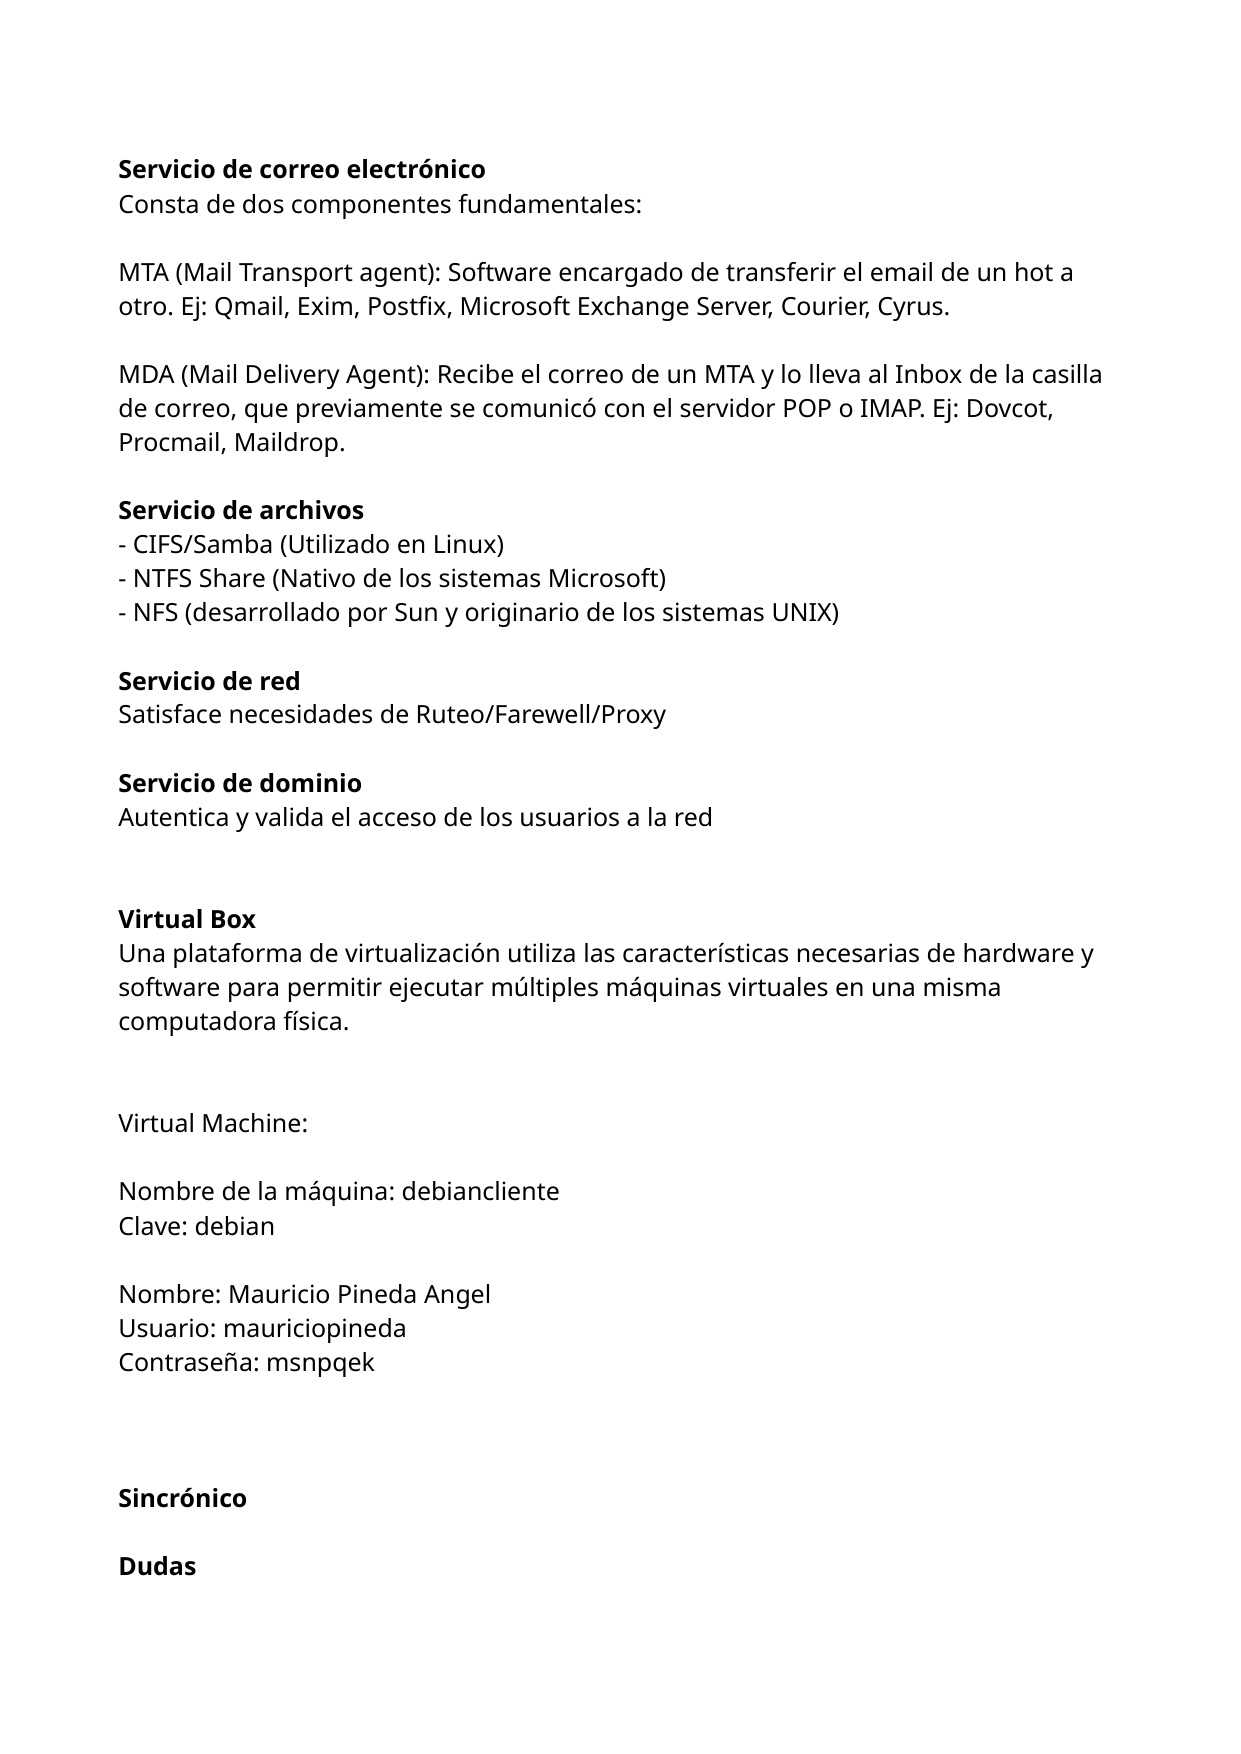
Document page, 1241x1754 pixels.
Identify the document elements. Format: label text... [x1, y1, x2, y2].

text Clave: debian [118, 1208, 1122, 1242]
text - NTFS Share (Nativo de los sistemas Microsoft) [118, 561, 1122, 595]
text Dudas [118, 1549, 1122, 1583]
text Servicio de archivos [118, 493, 1122, 527]
text Usuario: mauriciopineda [118, 1310, 1122, 1344]
text - NFS (desarrollado por Sun y originario de los sistemas UNIX) [118, 595, 1122, 629]
text Una plataforma de virtualización utiliza las características necesarias de hardware y software para permitir ejecutar múltiples máquinas virtuales en una misma computadora física. [118, 936, 1122, 1038]
text Consta de dos componentes fundamentales: [118, 186, 1122, 220]
text Virtual Box [118, 902, 1122, 936]
text Servicio de red [118, 663, 1122, 697]
text MDA (Mail Delivery Agent): Recibe el correo de un MTA y lo lleva al Inbox de la casilla de correo, que previamente se comunicó con el servidor POP o IMAP. Ej: Dovcot, Procmail, Maildrop. [118, 357, 1122, 459]
text Servicio de dominio [118, 765, 1122, 799]
text Contraseña: msnpqek [118, 1344, 1122, 1378]
text Virtual Machine: [118, 1106, 1122, 1140]
text Sincrónico [118, 1481, 1122, 1515]
text Autentica y valida el acceso de los usuarios a la red [118, 799, 1122, 833]
text Satisface necesidades de Ruteo/Farewell/Proxy [118, 697, 1122, 731]
text Servicio de correo electrónico [118, 152, 1122, 186]
text - CIFS/Samba (Utilizado en Linux) [118, 527, 1122, 561]
text Nombre de la máquina: debiancliente [118, 1174, 1122, 1208]
text MTA (Mail Transport agent): Software encargado de transferir el email de un hot a otro. Ej: Qmail, Exim, Postfix, Microsoft Exchange Server, Courier, Cyrus. [118, 254, 1122, 322]
text Nombre: Mauricio Pineda Angel [118, 1276, 1122, 1310]
